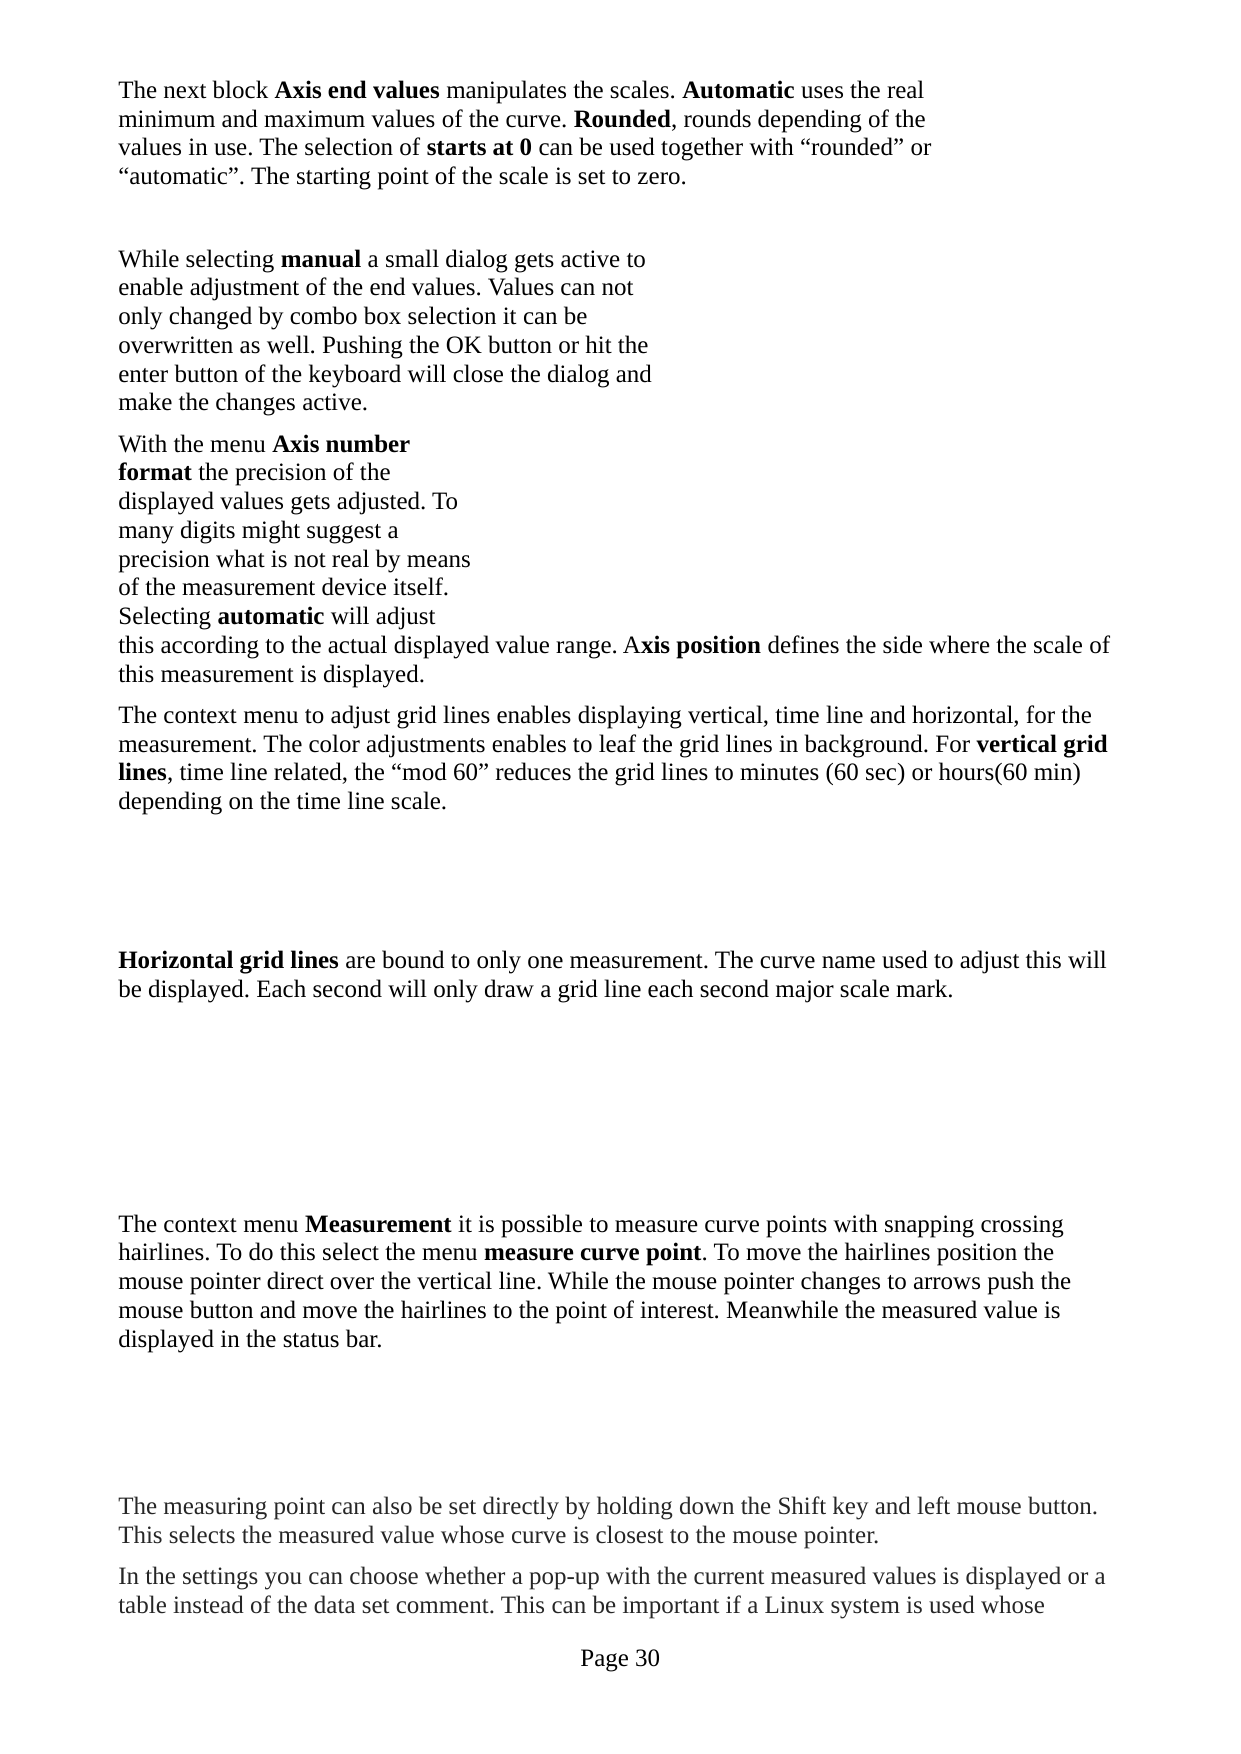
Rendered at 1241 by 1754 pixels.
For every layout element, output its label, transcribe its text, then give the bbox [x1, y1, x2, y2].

text The context menu Measurement it is possible to measure curve points with snapping crossing hairlines. To do this select the menu measure curve point. To move the hairlines position the mouse pointer direct over the vertical line. While the mouse pointer changes to arrows push the mouse button and move the hairlines to the point of interest. Meanwhile the measured value is displayed in the status bar. [118, 1015, 1122, 1352]
text The measuring point can also be set directly by holding down the Shift key and left mouse button. This selects the measured value whose curve is closest to the mouse pointer. [118, 1365, 1122, 1549]
text With the menu Axis number format the precision of the displayed values gets adjusted. To many digits might suggest a precision what is not real by means of the measurement device itself. Selecting automatic will adjust this according to the actual displayed value range. Axis position defines the side where the scale of this measurement is displayed. [118, 429, 1122, 687]
text In the settings you can choose whether a pop-up with the current measured values is displayed or a table instead of the data set comment. This can be important if a Linux system is used whose [118, 1561, 1122, 1619]
text The next block Axis end values manipulates the scales. Automatic uses the real minimum and maximum values of the curve. Rounded, rounds depending of the values in use. The selection of starts at 0 can be used together with “rounded” or “automatic”. The starting point of the scale is set to zero. [118, 75, 1122, 190]
text While selecting manual a small dialog gets active to enable adjustment of the end values. Values can not only changed by combo box selection it can be overwritten as well. Pushing the OK button or hit the enter button of the keyboard will close the dialog and make the changes active. [118, 244, 1122, 416]
text The context menu to adjust grid lines enables displaying vertical, time line and horizontal, for the measurement. The color adjustments enables to leaf the grid lines in background. For vertical grid lines, time line related, the “mod 60” reduces the grid lines to minutes (60 sec) or hours(60 min) depending on the time line scale. [118, 700, 1122, 815]
text Horizontal grid lines are bound to only one measurement. The curve name used to adjust this will be displayed. Each second will only draw a grid line each second major scale mark. [118, 827, 1122, 1003]
